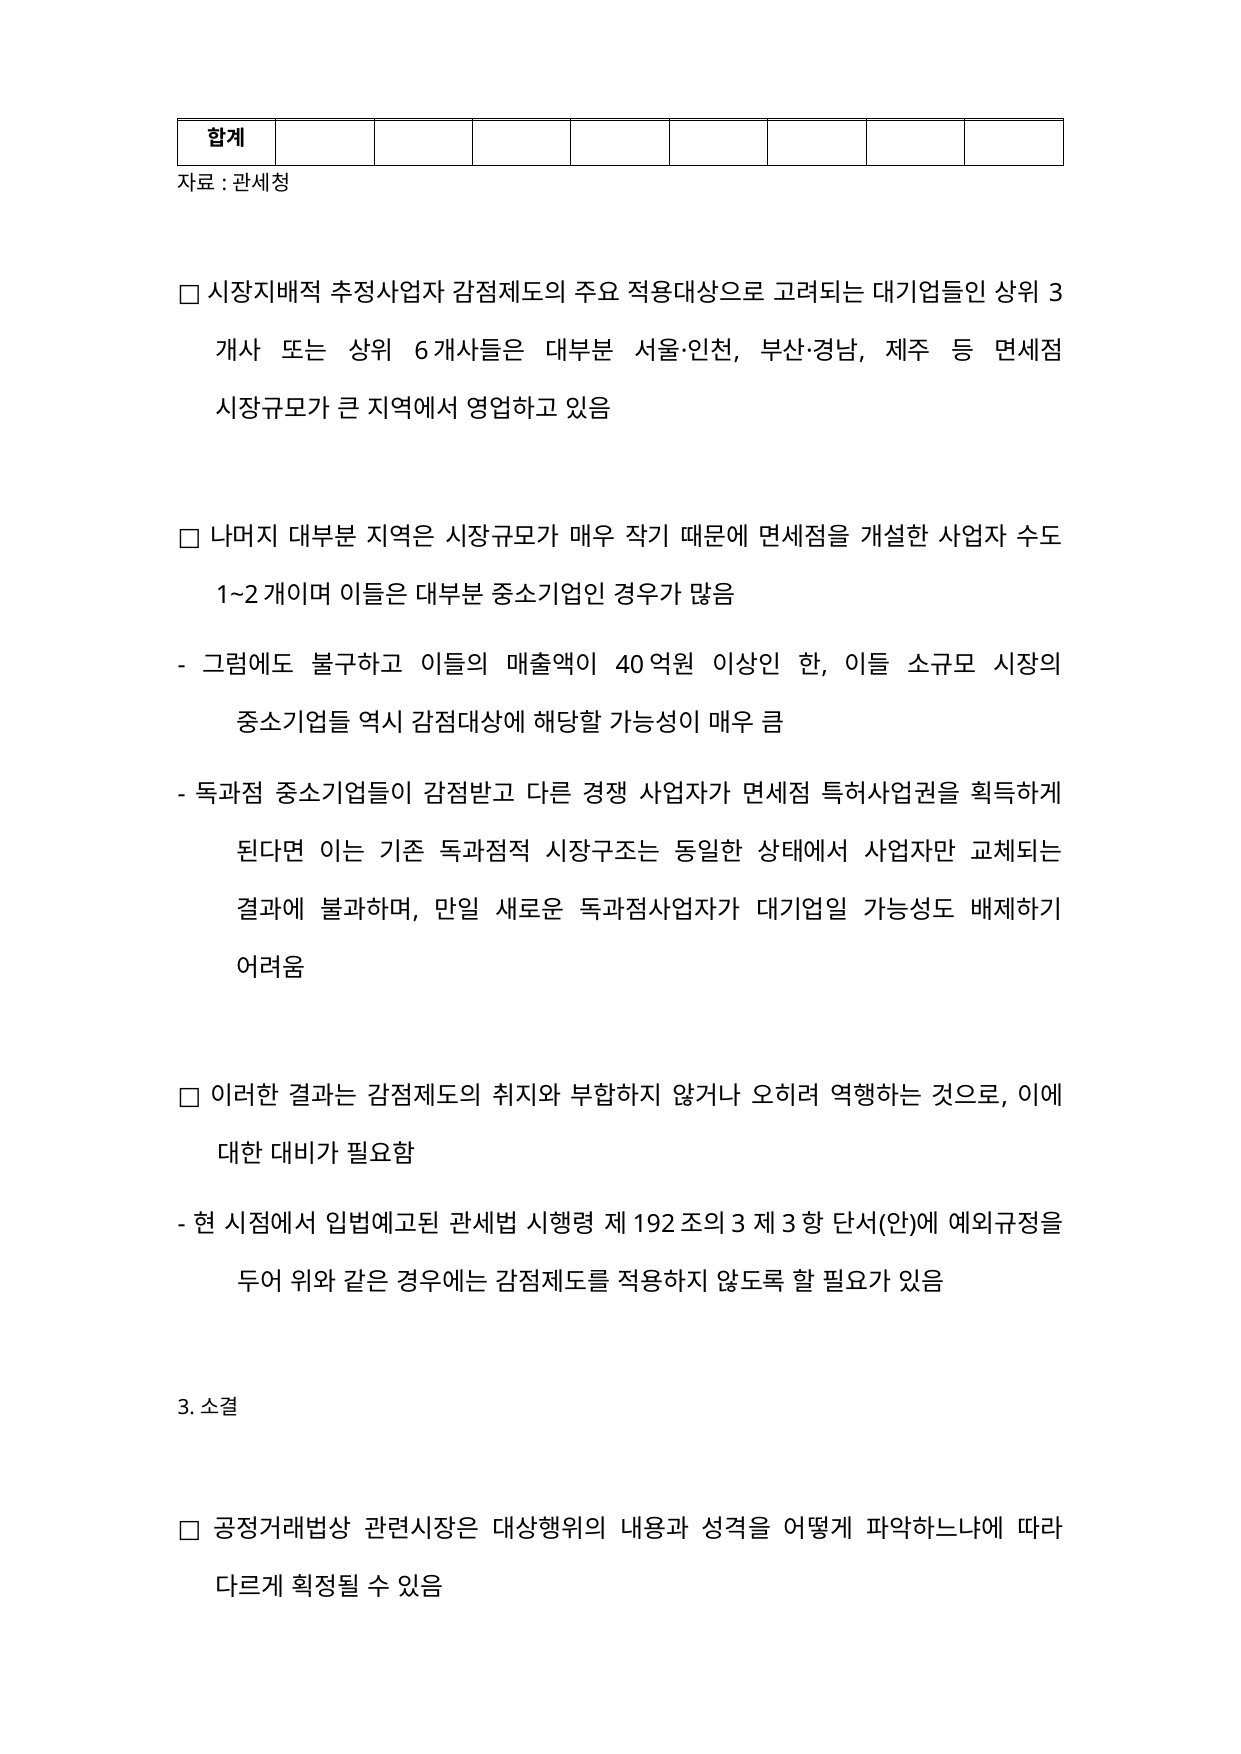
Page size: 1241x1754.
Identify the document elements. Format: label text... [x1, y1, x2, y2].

table_cell 합계 [178, 121, 275, 165]
text - 그럼에도 불구하고 이들의 매출액이 40억원 이상인 한, 이들 소규모 시장의 중소기업들 역시 감점대상에 해당할 가능성이 매우 큼 [177, 645, 1063, 739]
text - 현 시점에서 입법예고된 관세법 시행령 제192조의3 제3항 단서(안)에 예외규정을 두어 위와 같은 경우에는 감점제도를 적용하지 않도록 할 필요가 있음 [177, 1204, 1063, 1298]
text □ 공정거래법상 관련시장은 대상행위의 내용과 성격을 어떻게 파악하느냐에 따라 다르게 획정될 수 있음 [177, 1509, 1063, 1603]
text 자료 : 관세청 [177, 166, 1063, 196]
table_cell [276, 121, 374, 165]
text □ 나머지 대부분 지역은 시장규모가 매우 작기 때문에 면세점을 개설한 사업자 수도 1~2개이며 이들은 대부분 중소기업인 경우가 많음 [177, 517, 1063, 611]
text □ 이러한 결과는 감점제도의 취지와 부합하지 않거나 오히려 역행하는 것으로, 이에 대한 대비가 필요함 [177, 1075, 1063, 1169]
table_cell [473, 121, 570, 165]
table_cell [965, 121, 1063, 165]
table_cell [571, 121, 669, 165]
table_cell [670, 121, 767, 165]
text □ 시장지배적 추정사업자 감점제도의 주요 적용대상으로 고려되는 대기업들인 상위 3개사 또는 상위 6개사들은 대부분 서울·인천, 부산·경남, 제주 등 면세점 시장규모가 큰 지역에서 영업하고 있음 [177, 272, 1063, 424]
table_cell [768, 121, 866, 165]
table_cell [867, 121, 964, 165]
text - 독과점 중소기업들이 감점받고 다른 경쟁 사업자가 면세점 특허사업권을 획득하게 된다면 이는 기존 독과점적 시장구조는 동일한 상태에서 사업자만 교체되는 결과에 불과하며, 만일 새로운 독과점사업자가 대기업일 가능성도 배제하기 어려움 [177, 773, 1063, 983]
text 3. 소결 [177, 1390, 1063, 1420]
table_cell [375, 121, 472, 165]
